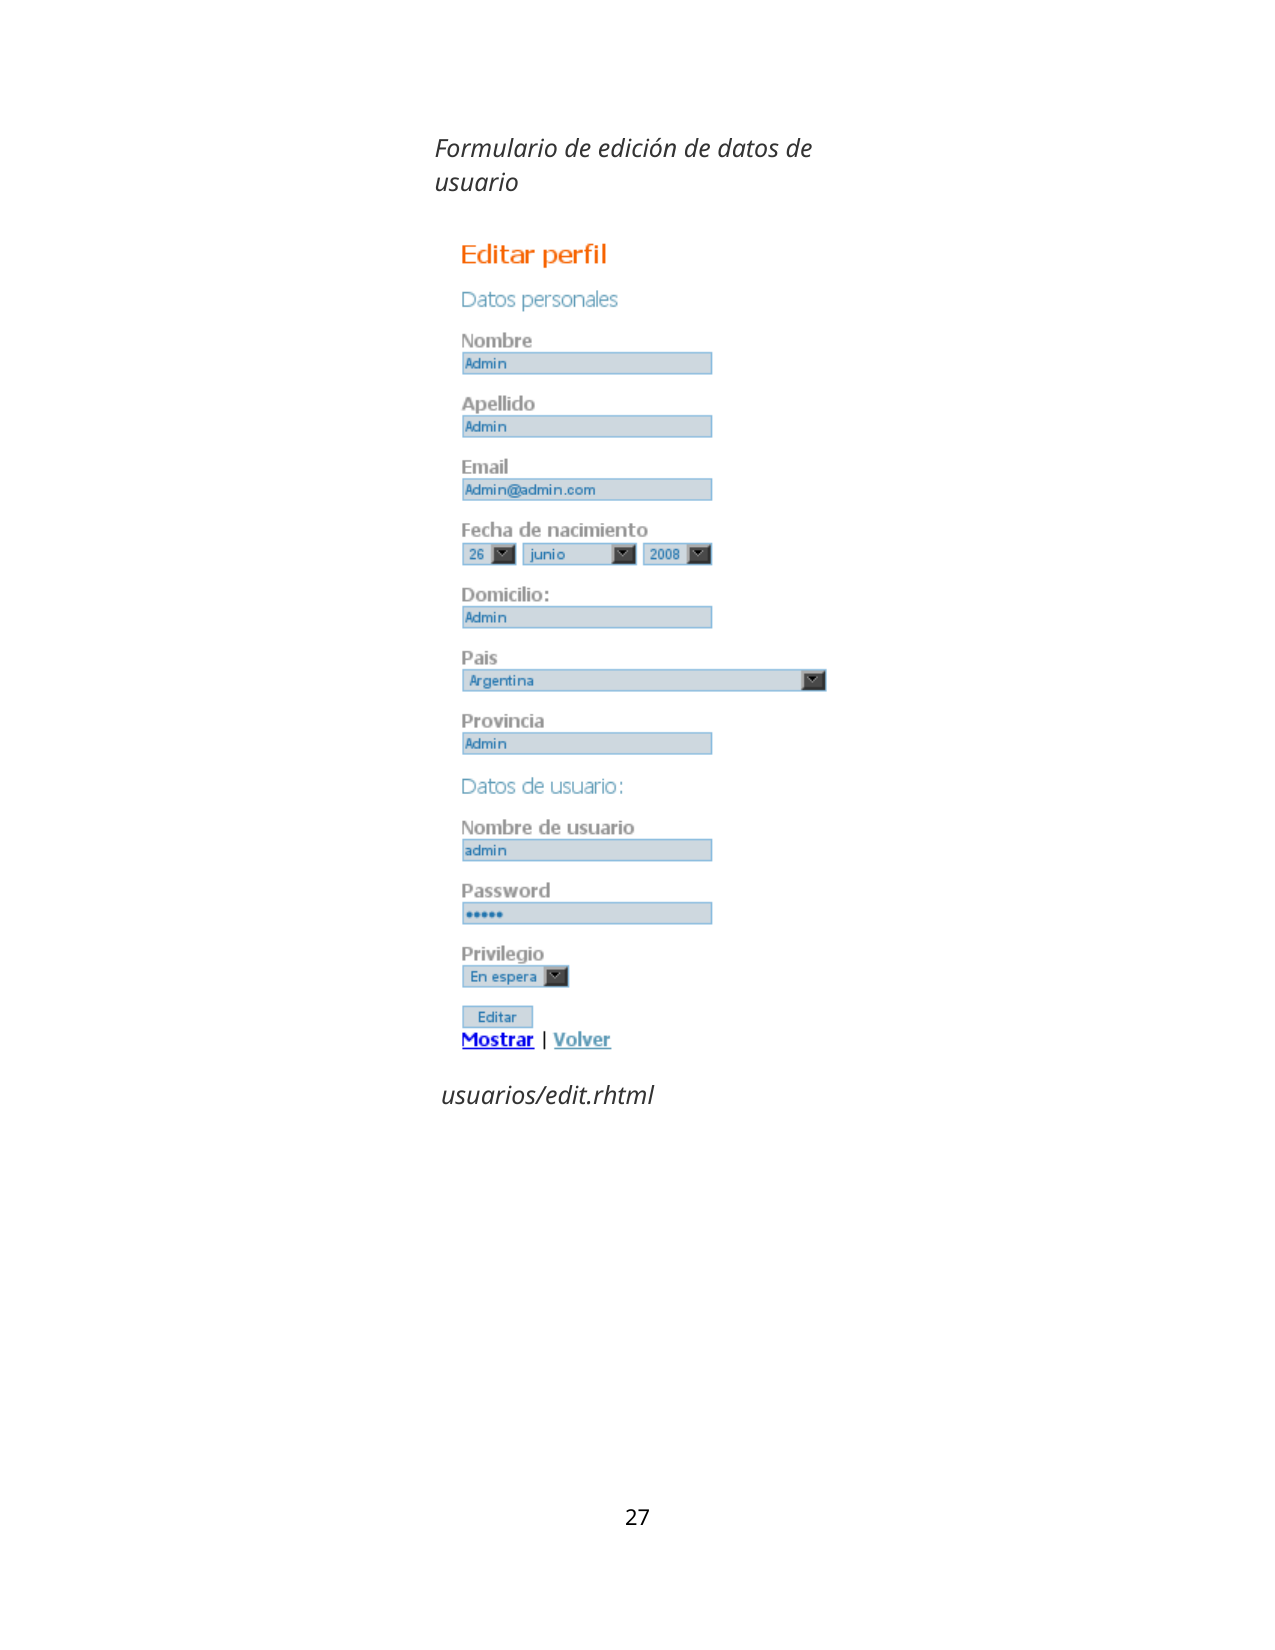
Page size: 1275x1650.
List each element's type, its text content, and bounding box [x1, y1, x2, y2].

picture [434, 223, 842, 1078]
text usuarios/edit.rhtml [434, 1078, 841, 1112]
text Formulario de edición de datos de usuario [434, 131, 841, 199]
